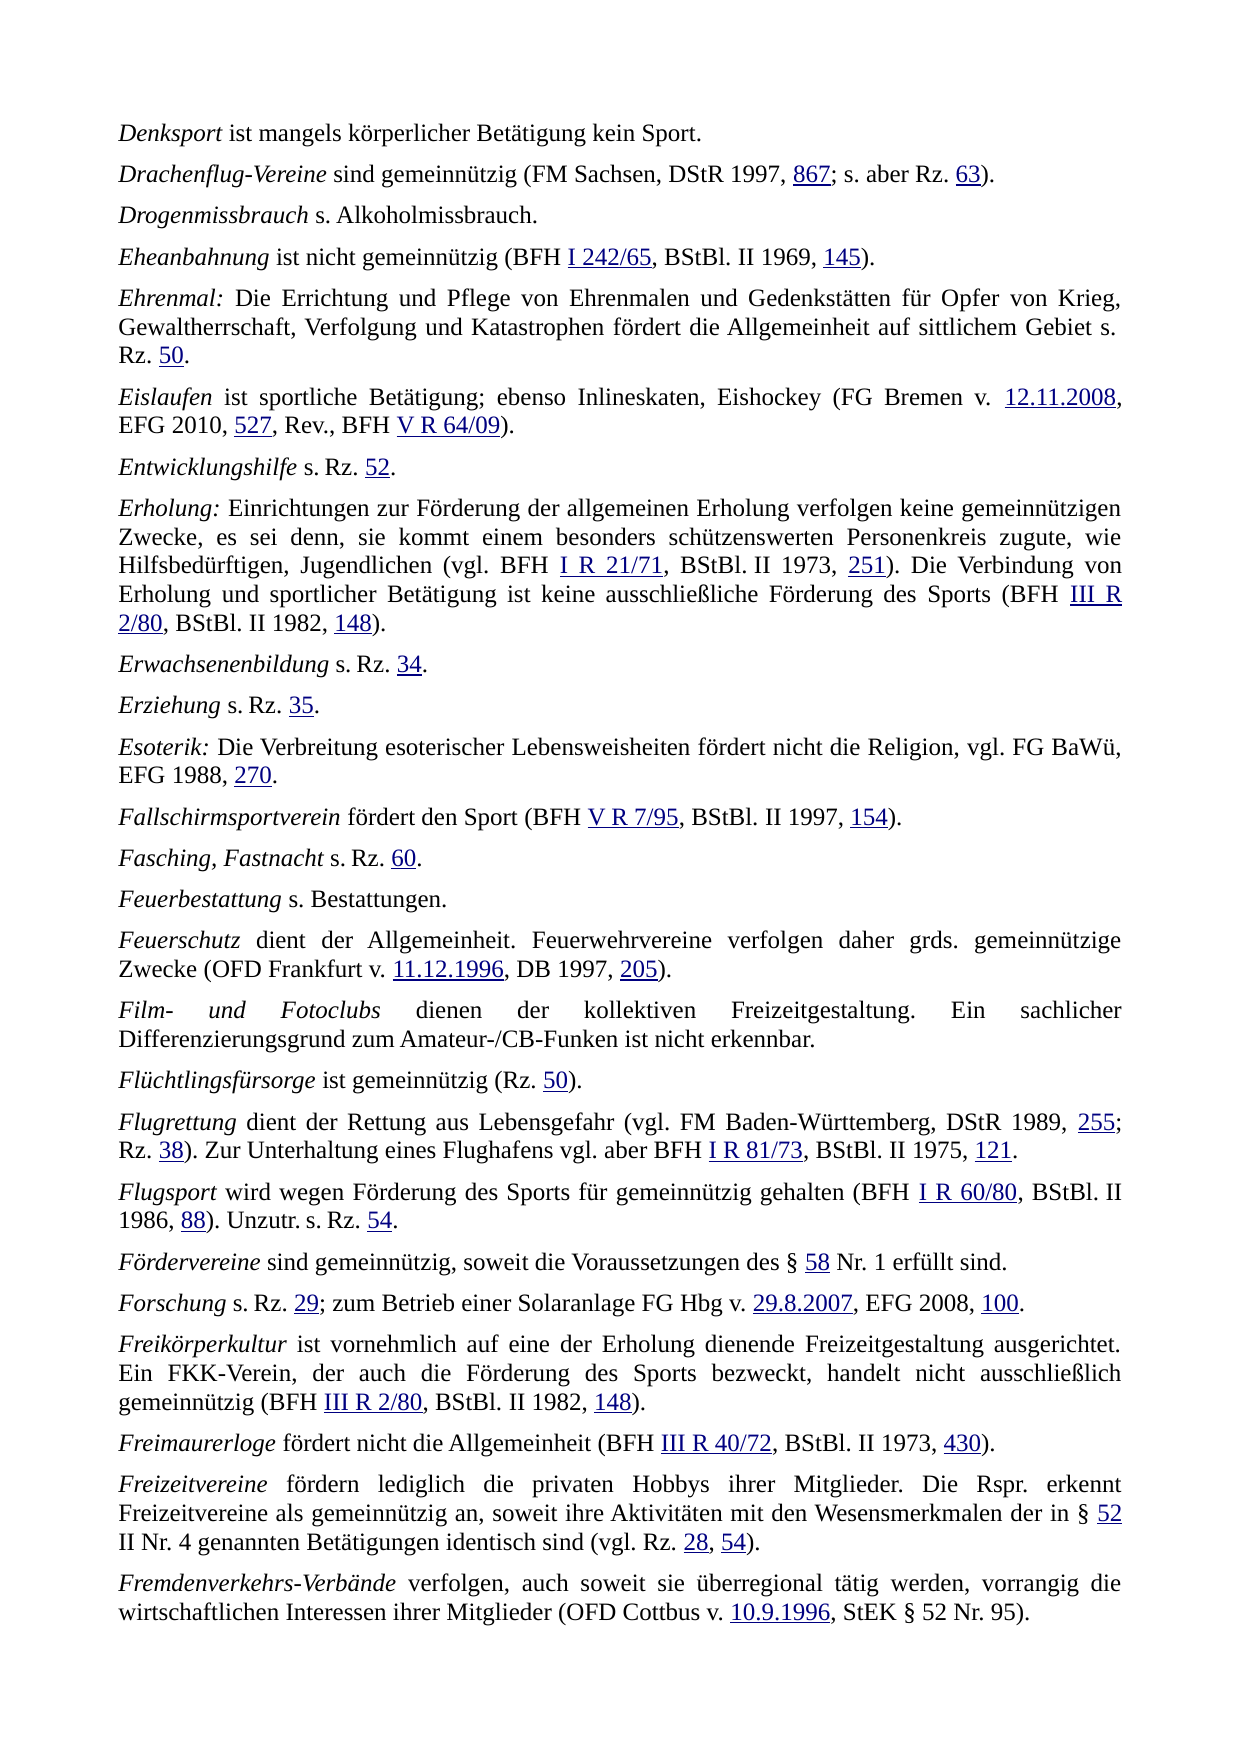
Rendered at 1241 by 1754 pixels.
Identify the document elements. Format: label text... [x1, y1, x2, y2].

text Freikörperkultur ist vornehmlich auf eine der Erholung dienende Freizeitgestaltung ausgerichtet. Ein FKK-Verein, der auch die Förderung des Sports bezweckt, handelt nicht ausschließlich gemeinnützig (BFH III R 2/80, BStBl. II 1982, 148). [118, 1329, 1122, 1416]
text Ehrenmal: Die Errichtung und Pflege von Ehrenmalen und Gedenkstätten für Opfer von Krieg, Gewaltherrschaft, Verfolgung und Katastrophen fördert die Allgemeinheit auf sittlichem Gebiet s. Rz. 50. [118, 283, 1122, 369]
text Flüchtlingsfürsorge ist gemeinnützig (Rz. 50). [118, 1066, 1122, 1094]
text Entwicklungshilfe s. Rz. 52. [118, 452, 1122, 481]
text Freimaurerloge fördert nicht die Allgemeinheit (BFH III R 40/72, BStBl. II 1973, 430). [118, 1428, 1122, 1457]
text Film- und Fotoclubs dienen der kollektiven Freizeitgestaltung. Ein sachlicher Differenzierungsgrund zum Amateur-/CB-Funken ist nicht erkennbar. [118, 996, 1122, 1053]
text Feuerbestattung s. Bestattungen. [118, 884, 1122, 913]
text Eislaufen ist sportliche Betätigung; ebenso Inlineskaten, Eishockey (FG Bremen v. 12.11.2008, EFG 2010, 527, Rev., BFH V R 64/09). [118, 382, 1122, 439]
text Fallschirmsportverein fördert den Sport (BFH V R 7/95, BStBl. II 1997, 154). [118, 802, 1122, 831]
text Fördervereine sind gemeinnützig, soweit die Voraussetzungen des § 58 Nr. 1 erfüllt sind. [118, 1247, 1122, 1276]
text Denksport ist mangels körperlicher Betätigung kein Sport. [118, 118, 1122, 147]
text Erziehung s. Rz. 35. [118, 691, 1122, 719]
text Fremdenverkehrs-Verbände verfolgen, auch soweit sie überregional tätig werden, vorrangig die wirtschaftlichen Interessen ihrer Mitglieder (OFD Cottbus v. 10.9.1996, StEK § 52 Nr. 95). [118, 1568, 1122, 1626]
text Drachenflug-Vereine sind gemeinnützig (FM Sachsen, DStR 1997, 867; s. aber Rz. 63). [118, 159, 1122, 188]
text Drogenmissbrauch s. Alkoholmissbrauch. [118, 201, 1122, 229]
text Esoterik: Die Verbreitung esoterischer Lebensweisheiten fördert nicht die Religion, vgl. FG BaWü, EFG 1988, 270. [118, 732, 1122, 789]
text Feuerschutz dient der Allgemeinheit. Feuerwehrvereine verfolgen daher grds. gemeinnützige Zwecke (OFD Frankfurt v. 11.12.1996, DB 1997, 205). [118, 926, 1122, 983]
text Forschung s. Rz. 29; zum Betrieb einer Solaranlage FG Hbg v. 29.8.2007, EFG 2008, 100. [118, 1288, 1122, 1317]
text Flugsport wird wegen Förderung des Sports für gemeinnützig gehalten (BFH I R 60/80, BStBl. II 1986, 88). Unzutr. s. Rz. 54. [118, 1177, 1122, 1234]
text Erholung: Einrichtungen zur Förderung der allgemeinen Erholung verfolgen keine gemeinnützigen Zwecke, es sei denn, sie kommt einem besonders schützenswerten Personenkreis zugute, wie Hilfsbedürftigen, Jugendlichen (vgl. BFH I R 21/71, BStBl. II 1973, 251). Die Verbindung von Erholung und sportlicher Betätigung ist keine ausschließliche Förderung des Sports (BFH III R 2/80, BStBl. II 1982, 148). [118, 493, 1122, 637]
text Freizeitvereine fördern lediglich die privaten Hobbys ihrer Mitglieder. Die Rspr. erkennt Freizeitvereine als gemeinnützig an, soweit ihre Aktivitäten mit den Wesensmerkmalen der in § 52 II Nr. 4 genannten Betätigungen identisch sind (vgl. Rz. 28, 54). [118, 1469, 1122, 1556]
text Fasching, Fastnacht s. Rz. 60. [118, 843, 1122, 872]
text Eheanbahnung ist nicht gemeinnützig (BFH I 242/65, BStBl. II 1969, 145). [118, 242, 1122, 271]
text Flugrettung dient der Rettung aus Lebensgefahr (vgl. FM Baden-Württemberg, DStR 1989, 255; Rz. 38). Zur Unterhaltung eines Flughafens vgl. aber BFH I R 81/73, BStBl. II 1975, 121. [118, 1107, 1122, 1164]
text Erwachsenenbildung s. Rz. 34. [118, 649, 1122, 678]
